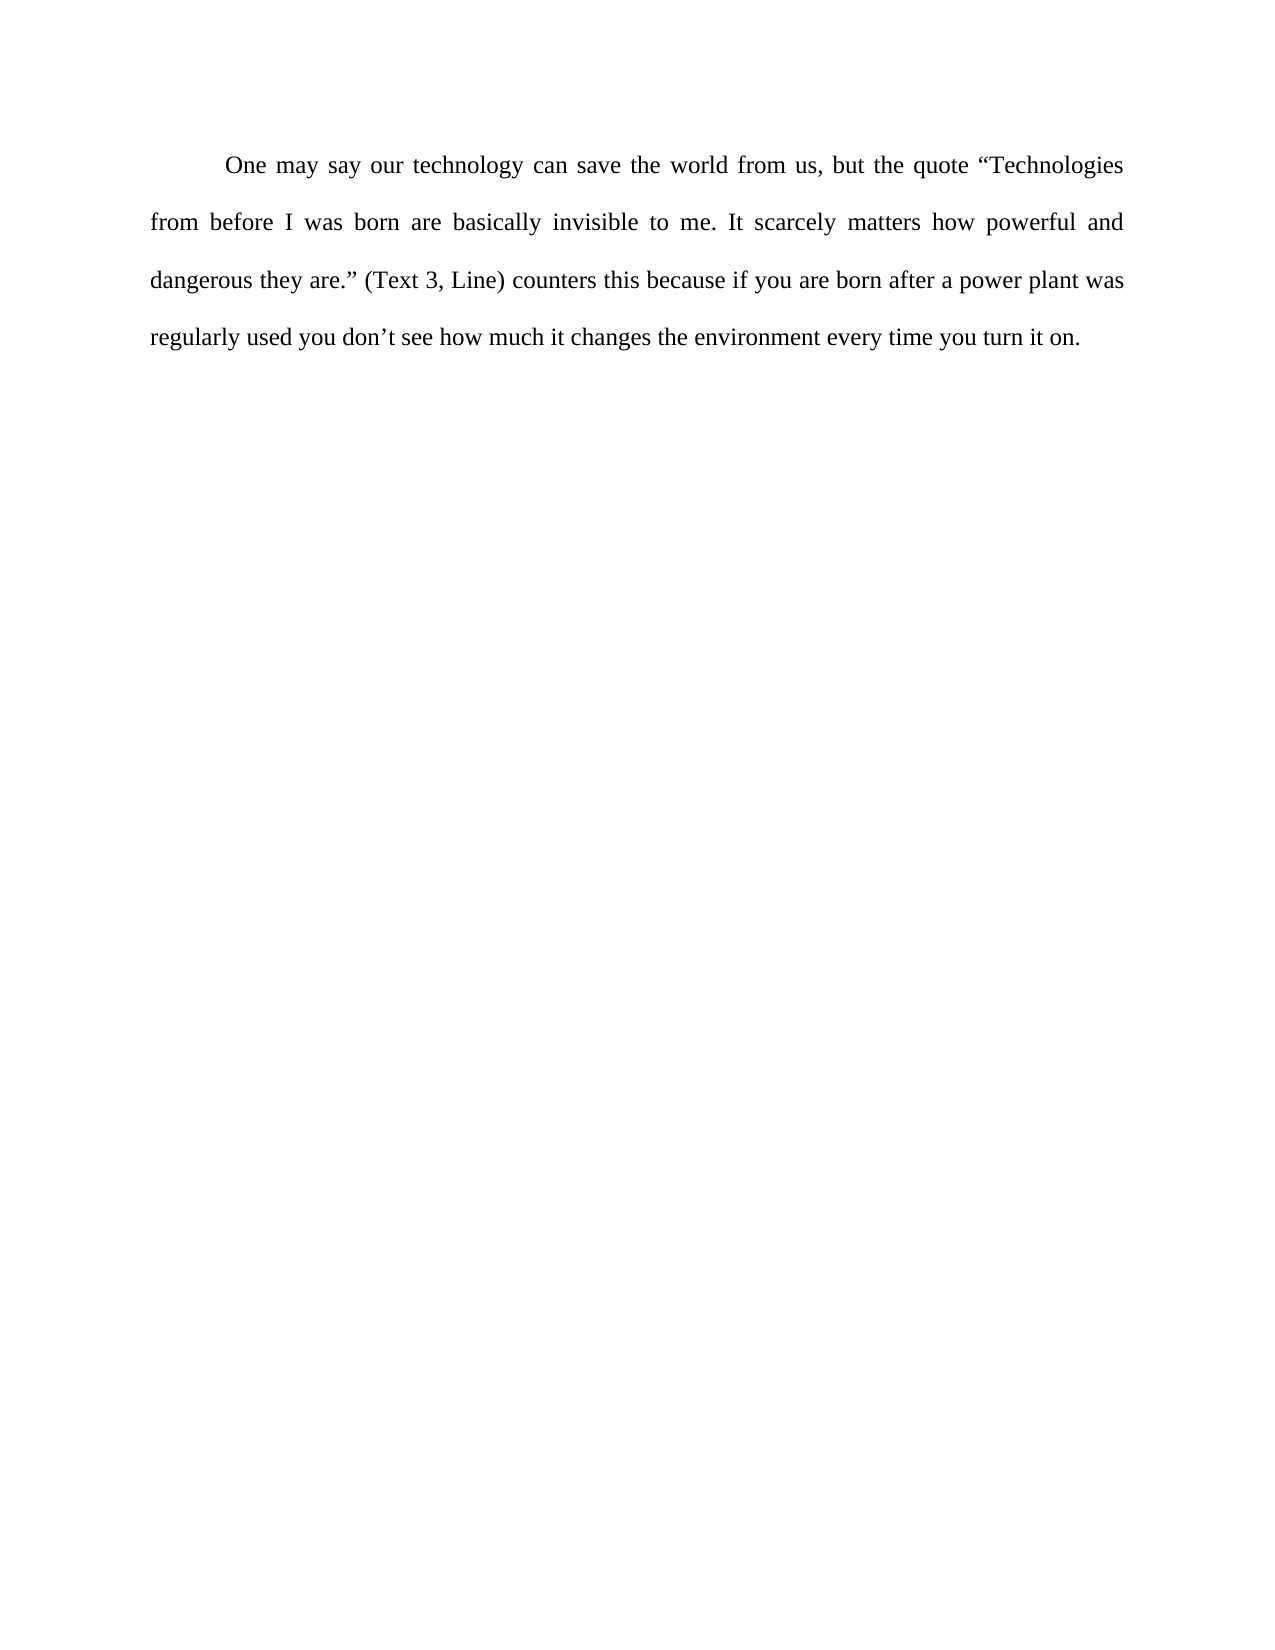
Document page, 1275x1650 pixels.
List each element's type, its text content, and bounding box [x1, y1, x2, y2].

text One may say our technology can save the world from us, but the quote “Technologies from before I was born are basically invisible to me. It scarcely matters how powerful and dangerous they are.” (Text 3, Line) counters this because if you are born after a power plant was regularly used you don’t see how much it changes the environment every time you turn it on. [150, 150, 1125, 351]
